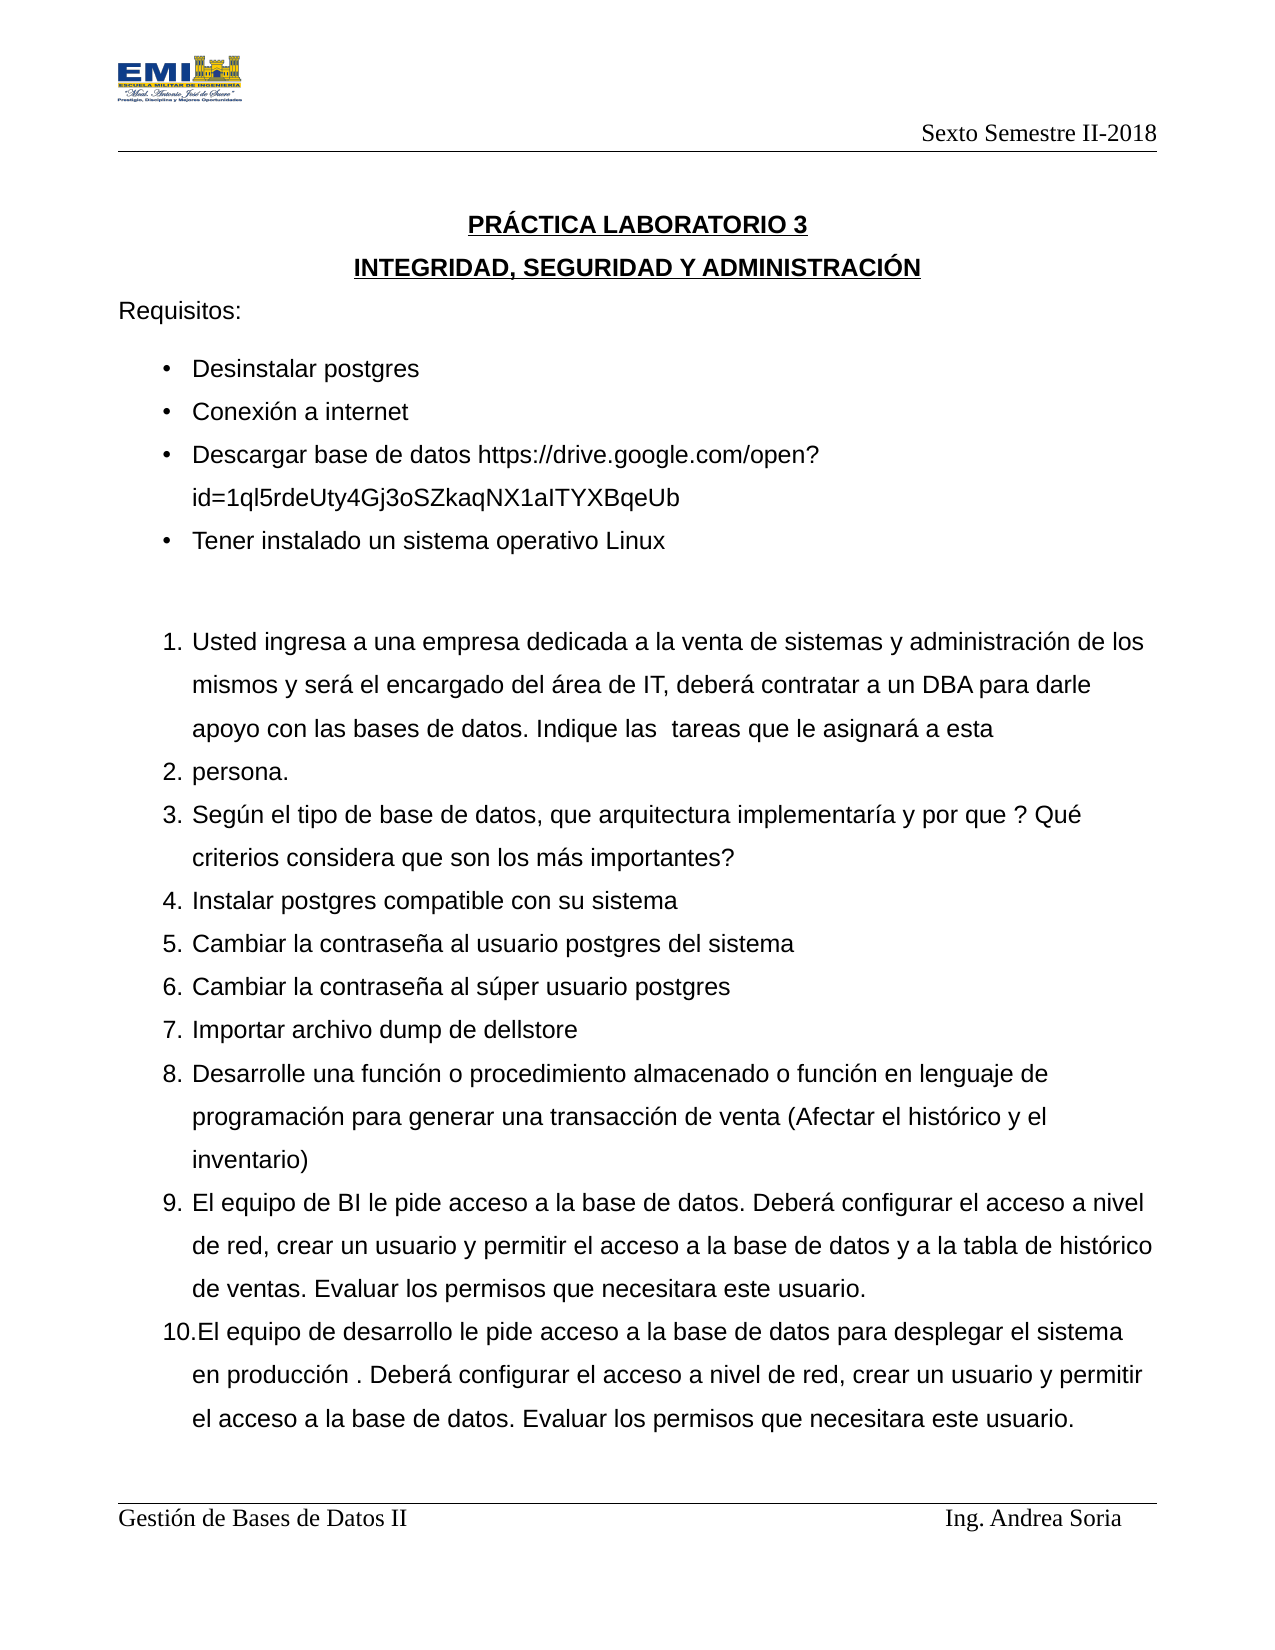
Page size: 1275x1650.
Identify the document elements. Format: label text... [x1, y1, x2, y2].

list Importar archivo dump de dellstore [162, 1015, 1157, 1044]
list El equipo de BI le pide acceso a la base de datos. Deberá configurar el acceso a nivel de red, crear un usuario y permitir el acceso a la base de datos y a la tabla de histórico de ventas. Evaluar los permisos que necesitara este usuario. [162, 1188, 1157, 1303]
text INTEGRIDAD, SEGURIDAD Y ADMINISTRACIÓN [118, 253, 1157, 281]
list Según el tipo de base de datos, que arquitectura implementaría y por que ? Qué criterios considera que son los más importantes? [162, 800, 1157, 872]
list El equipo de desarrollo le pide acceso a la base de datos para desplegar el sistema en producción . Deberá configurar el acceso a nivel de red, crear un usuario y permitir el acceso a la base de datos. Evaluar los permisos que necesitara este usuario. [162, 1317, 1157, 1432]
text Requisitos: [118, 296, 1157, 324]
list Tener instalado un sistema operativo Linux [162, 526, 1157, 555]
list Conexión a internet [162, 397, 1157, 426]
list Cambiar la contraseña al súper usuario postgres [162, 972, 1157, 1001]
list Descargar base de datos https://drive.google.com/open?id=1ql5rdeUty4Gj3oSZkaqNX1aITYXBqeUb [162, 440, 1157, 512]
list Desarrolle una función o procedimiento almacenado o función en lenguaje de programación para generar una transacción de venta (Afectar el histórico y el inventario) [162, 1058, 1157, 1173]
list persona. [162, 757, 1157, 785]
list Desinstalar postgres [162, 353, 1157, 382]
list Cambiar la contraseña al usuario postgres del sistema [162, 929, 1157, 958]
list Instalar postgres compatible con su sistema [162, 886, 1157, 915]
picture [109, 44, 250, 120]
list Usted ingresa a una empresa dedicada a la venta de sistemas y administración de los mismos y será el encargado del área de IT, deberá contratar a un DBA para darle apoyo con las bases de datos. Indique las tareas que le asignará a esta [162, 627, 1157, 742]
text PRÁCTICA LABORATORIO 3 [118, 209, 1157, 238]
